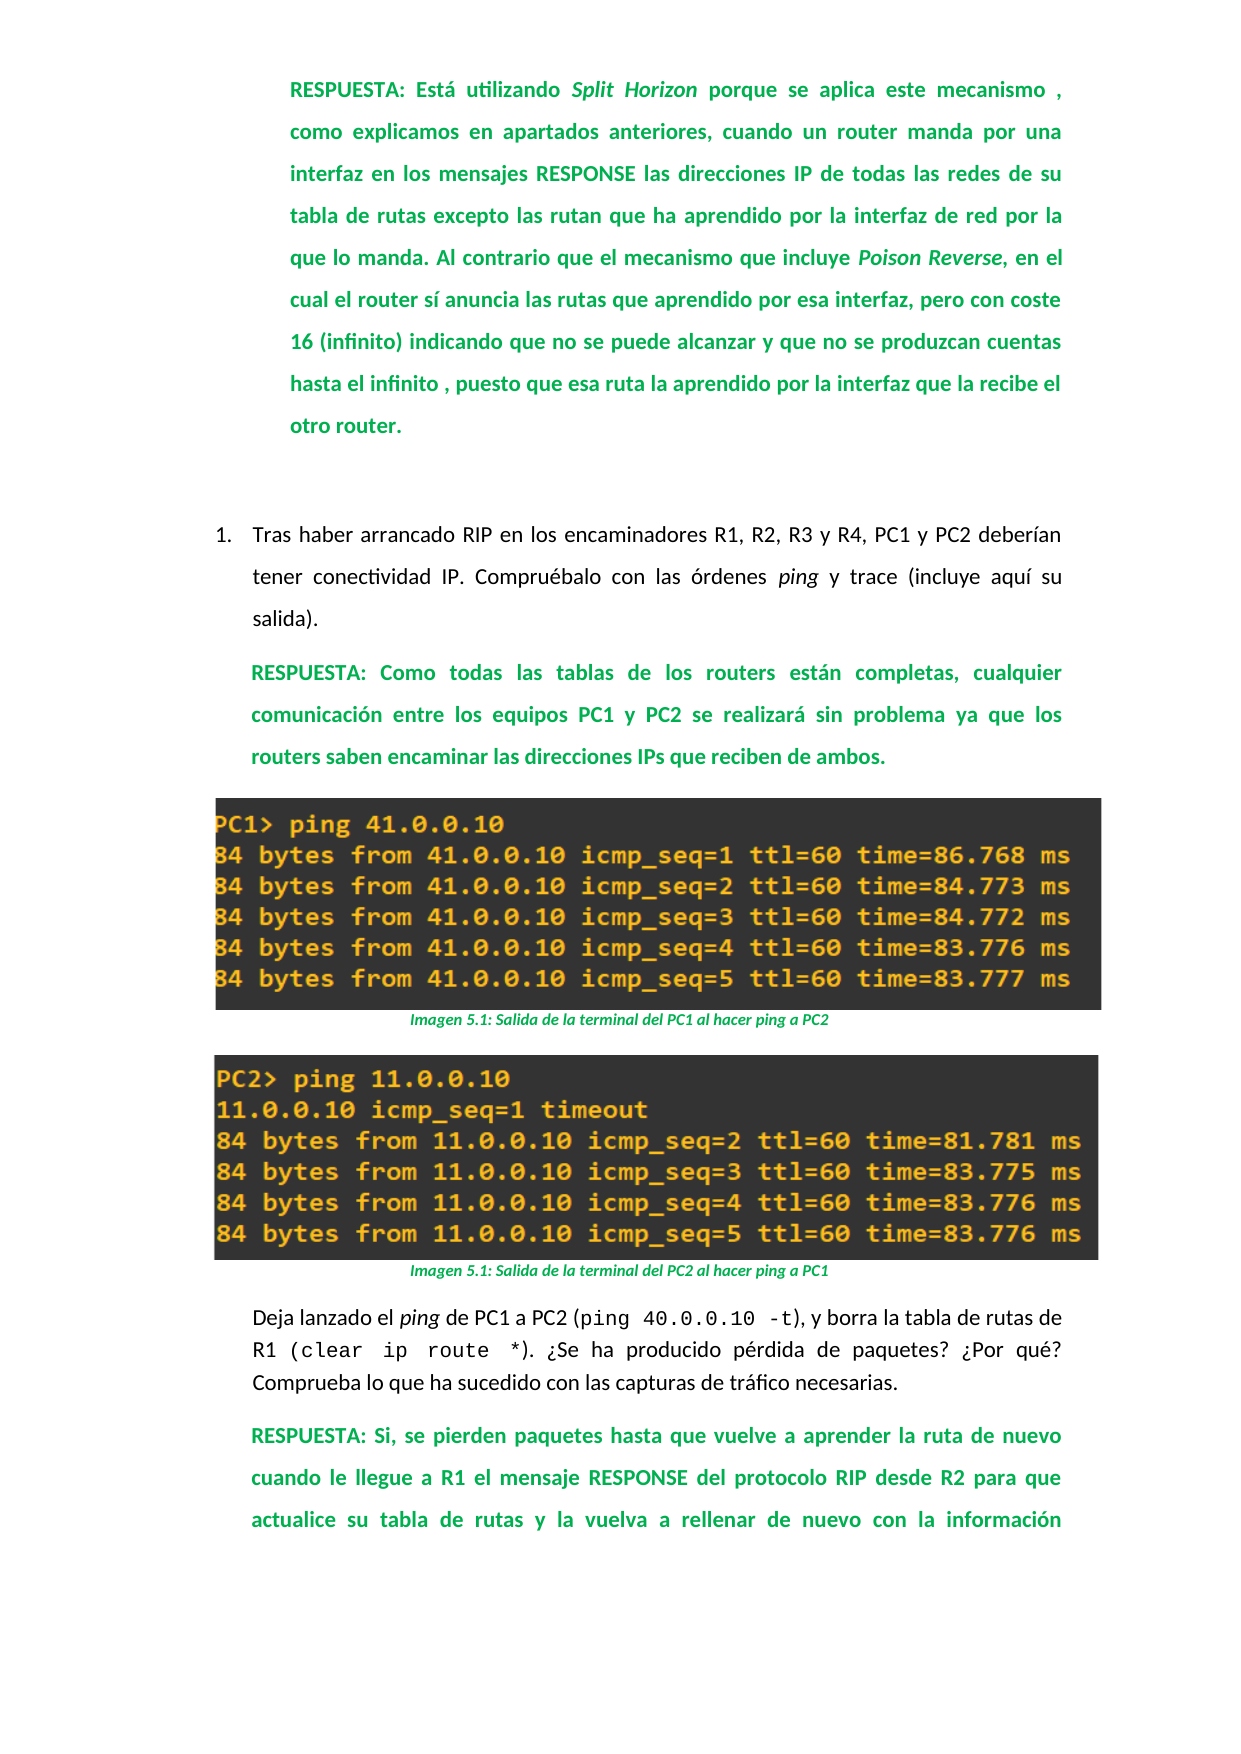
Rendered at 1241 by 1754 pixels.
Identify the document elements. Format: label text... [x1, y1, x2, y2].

list Tras haber arrancado RIP en los encaminadores R1, R2, R3 y R4, PC1 y PC2 deberían tener conectividad IP. Compruébalo con las órdenes ping y trace (incluye aquí su salida). [215, 520, 1063, 632]
text Deja lanzado el ping de PC1 a PC2 (ping 40.0.0.10 -t), y borra la tabla de rutas de R1 (clear ip route *). ¿Se ha producido pérdida de paquetes? ¿Por qué? Comprueba lo que ha sucedido con las capturas de tráfico necesarias. [252, 1303, 1063, 1396]
text Imagen 5.1: Salida de la terminal del PC2 al hacer ping a PC1 [177, 1052, 1063, 1280]
text RESPUESTA: Como todas las tablas de los routers están completas, cualquier comunicación entre los equipos PC1 y PC2 se realizará sin problema ya que los routers saben encaminar las direcciones IPs que reciben de ambos. [251, 658, 1063, 770]
text RESPUESTA: Si, se pierden paquetes hasta que vuelve a aprender la ruta de nuevo cuando le llegue a R1 el mensaje RESPONSE del protocolo RIP desde R2 para que actualice su tabla de rutas y la vuelva a rellenar de nuevo con la información [251, 1421, 1063, 1533]
text RESPUESTA: Está utilizando Split Horizon porque se aplica este mecanismo , como explicamos en apartados anteriores, cuando un router manda por una interfaz en los mensajes RESPONSE las direcciones IP de todas las redes de su tabla de rutas excepto las rutan que ha aprendido por la interfaz de red por la que lo manda. Al contrario que el mecanismo que incluye Poison Reverse, en el cual el router sí anuncia las rutas que aprendido por esa interfaz, pero con coste 16 (infinito) indicando que no se puede alcanzar y que no se produzcan cuentas hasta el infinito , puesto que esa ruta la aprendido por la interfaz que la recibe el otro router. [290, 75, 1063, 439]
text Imagen 5.1: Salida de la terminal del PC1 al hacer ping a PC2 [177, 797, 1063, 1030]
